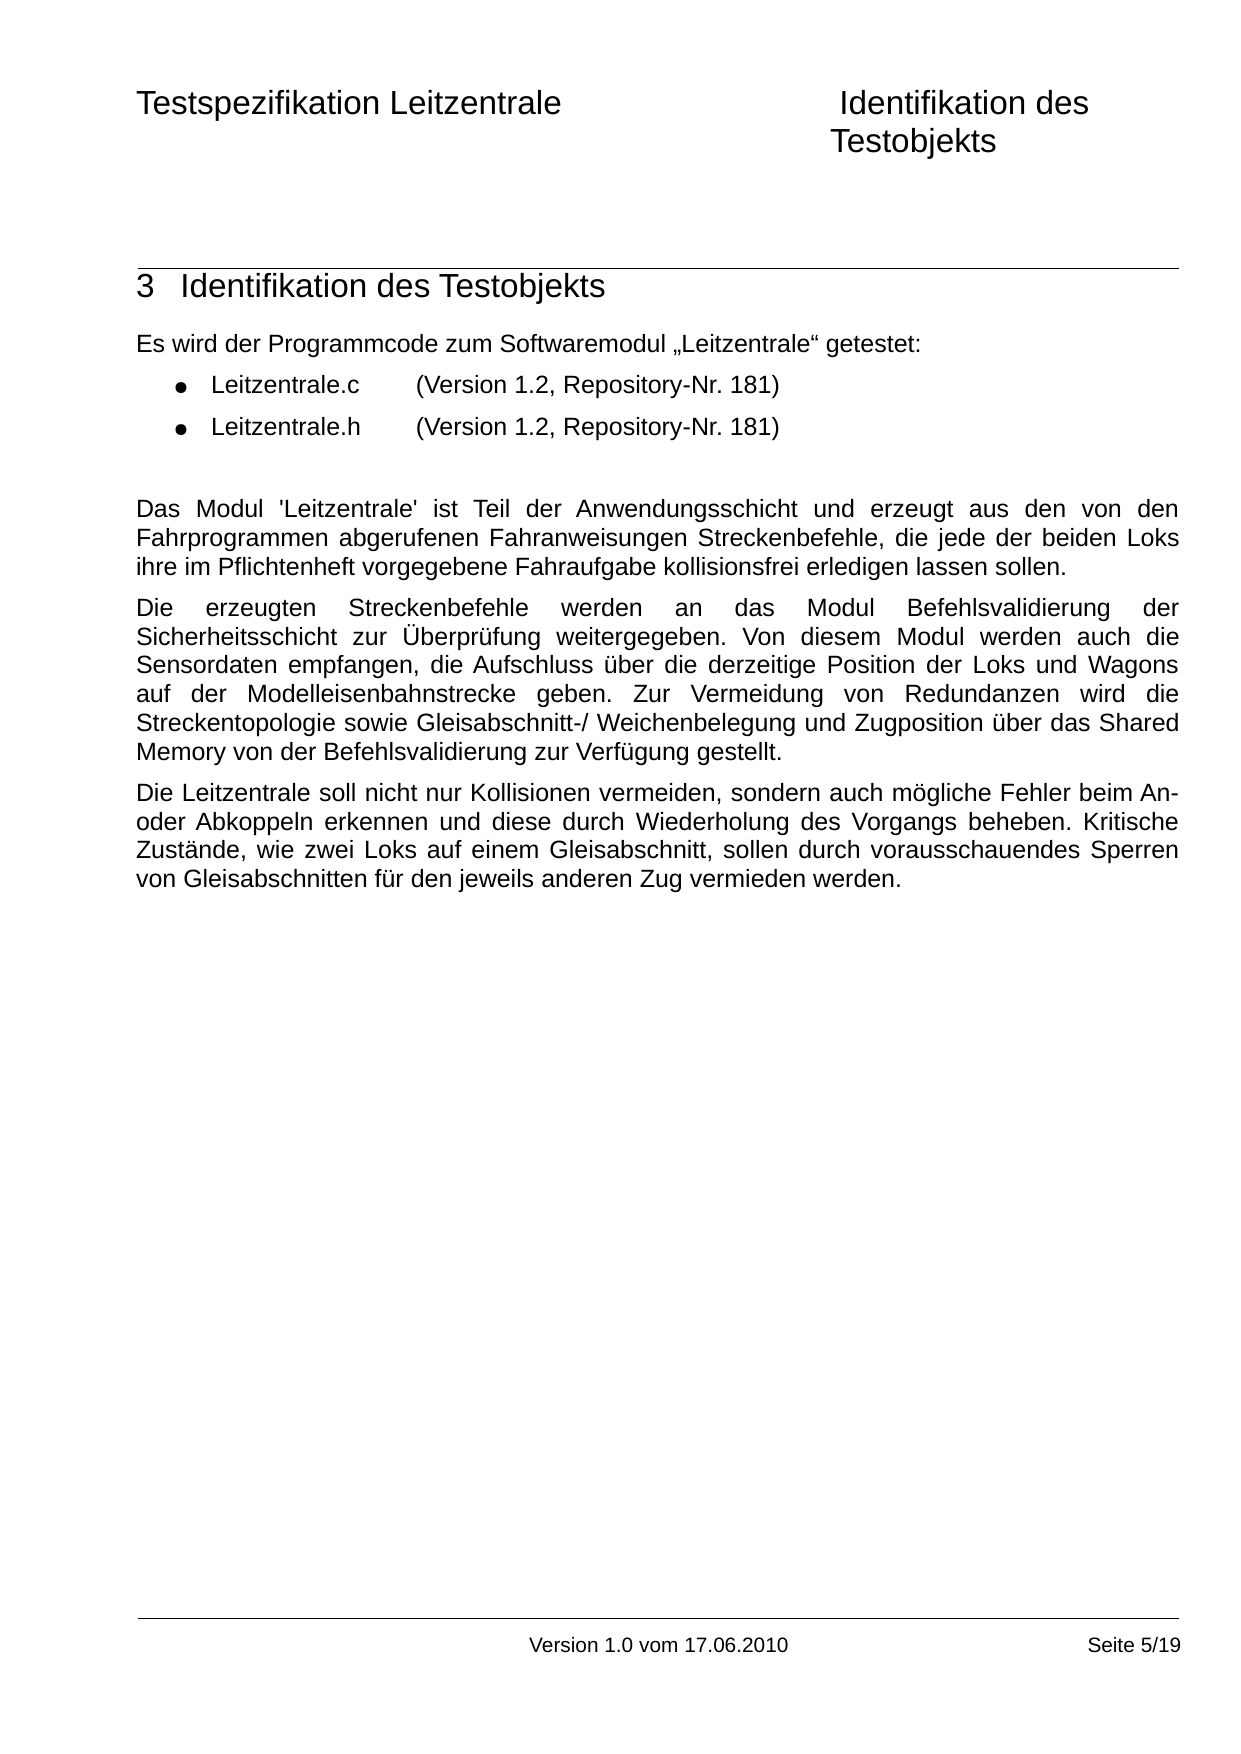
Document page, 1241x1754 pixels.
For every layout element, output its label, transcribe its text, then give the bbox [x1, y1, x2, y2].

text Es wird der Programmcode zum Softwaremodul „Leitzentrale“ getestet: [136, 329, 1181, 358]
list Leitzentrale.h (Version 1.2, Repository-Nr. 181) [173, 412, 1181, 441]
list Leitzentrale.c (Version 1.2, Repository-Nr. 181) [173, 371, 1181, 399]
subtitle Identifikation des Testobjekts [136, 289, 539, 304]
subtitle Identifikation des Testobjekts [540, 289, 1181, 304]
text Die erzeugten Streckenbefehle werden an das Modul Befehlsvalidierung der Sicherheitsschicht zur Überprüfung weitergegeben. Von diesem Modul werden auch die Sensordaten empfangen, die Aufschluss über die derzeitige Position der Loks und Wagons auf der Modelleisenbahnstrecke geben. Zur Vermeidung von Redundanzen wird die Streckentopologie sowie Gleisabschnitt-/ Weichenbelegung und Zugposition über das Shared Memory von der Befehlsvalidierung zur Verfügung gestellt. [136, 593, 1181, 766]
text Das Modul 'Leitzentrale' ist Teil der Anwendungsschicht und erzeugt aus den von den Fahrprogrammen abgerufenen Fahranweisungen Streckenbefehle, die jede der beiden Loks ihre im Pflichtenheft vorgegebene Fahraufgabe kollisionsfrei erledigen lassen sollen. [136, 494, 1181, 581]
text Die Leitzentrale soll nicht nur Kollisionen vermeiden, sondern auch mögliche Fehler beim An- oder Abkoppeln erkennen und diese durch Wiederholung des Vorgangs beheben. Kritische Zustände, wie zwei Loks auf einem Gleisabschnitt, sollen durch vorausschauendes Sperren von Gleisabschnitten für den jeweils anderen Zug vermieden werden. [136, 778, 1181, 893]
